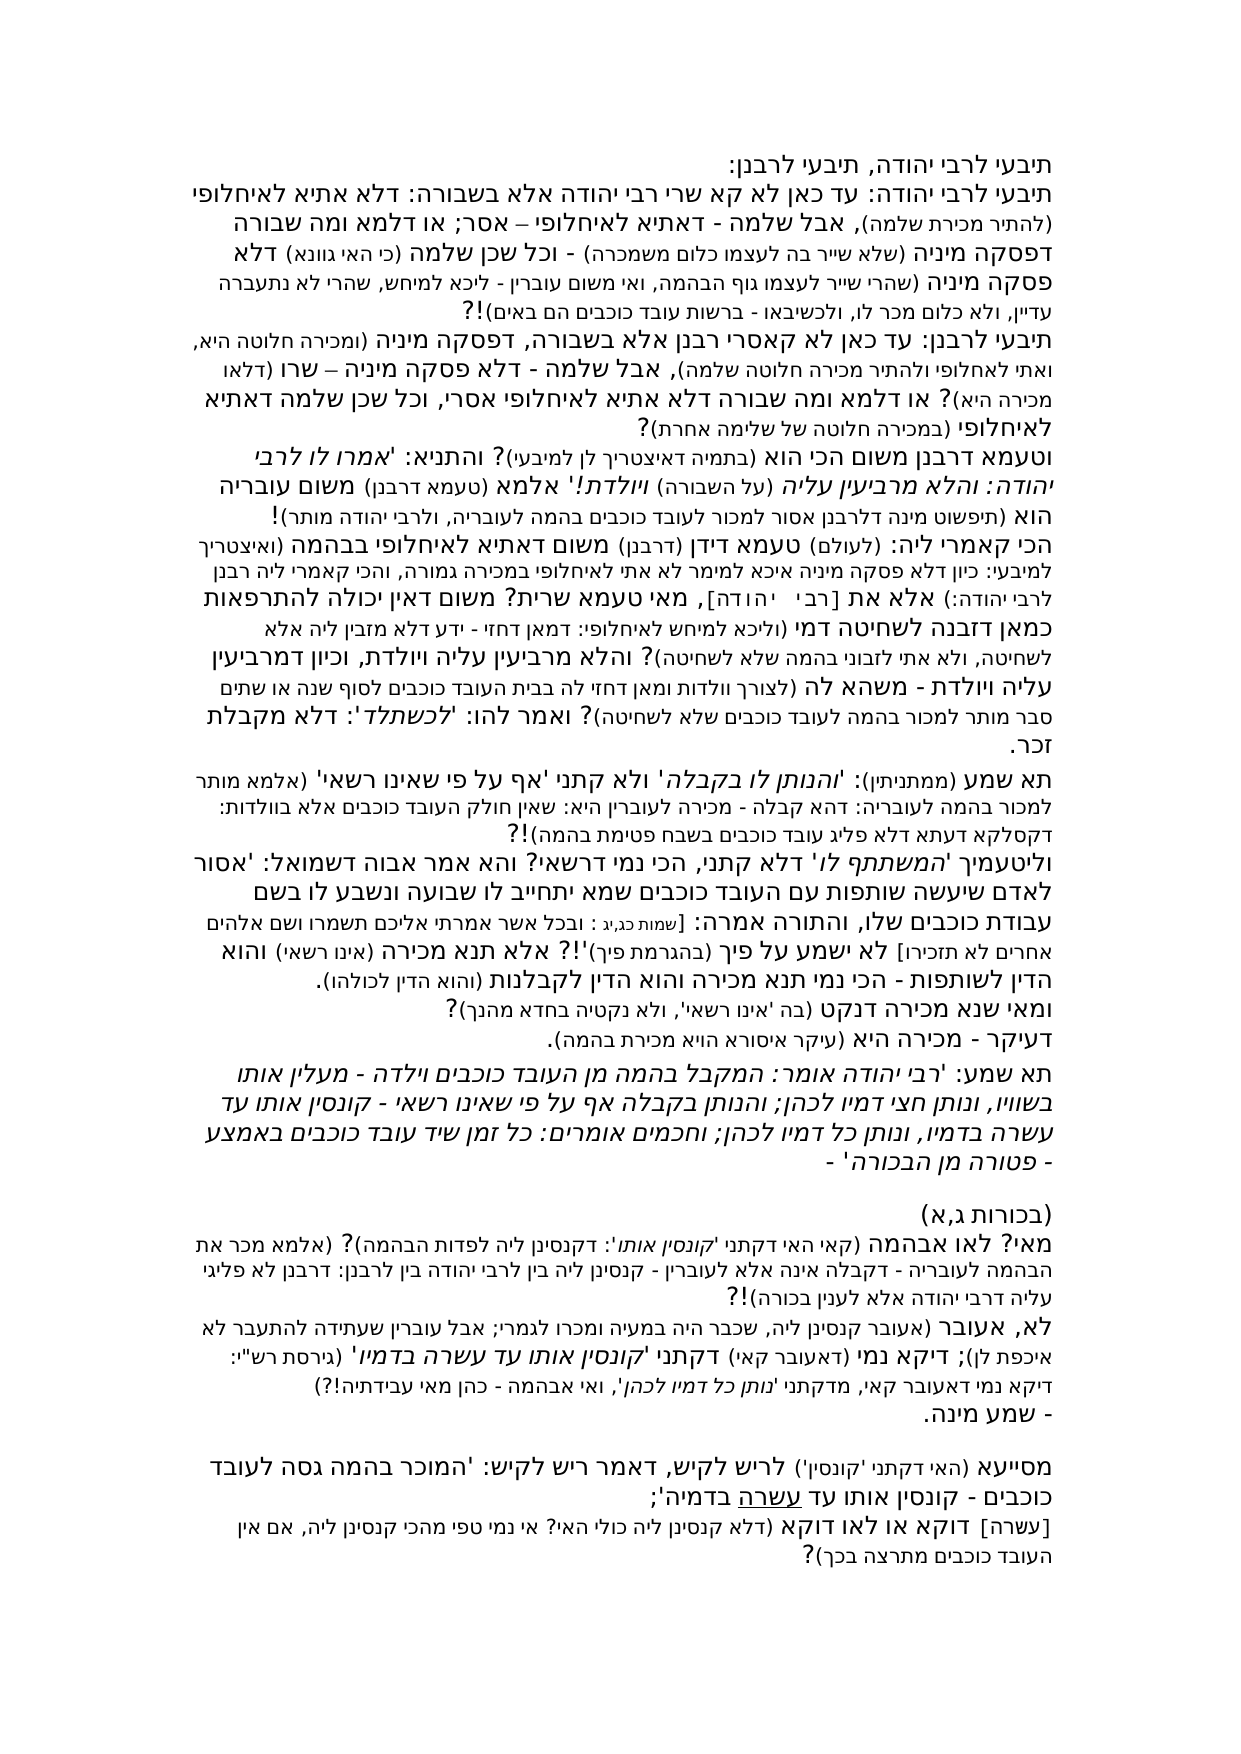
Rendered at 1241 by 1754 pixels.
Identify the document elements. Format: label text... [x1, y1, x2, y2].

text תיבעי לרבי יהודה: עד כאן לא קא שרי רבי יהודה אלא בשבורה: דלא אתיא לאיחלופי (להתיר מכירת שלמה), אבל שלמה - דאתיא לאיחלופי – אסר; או דלמא ומה שבורה דפסקה מיניה (שלא שייר בה לעצמו כלום משמכרה) - וכל שכן שלמה (כי האי גוונא) דלא פסקה מיניה (שהרי שייר לעצמו גוף הבהמה, ואי משום עוברין - ליכא למיחש, שהרי לא נתעברה עדיין, ולא כלום מכר לו, ולכשיבאו - ברשות עובד כוכבים הם באים)!? [187, 179, 1053, 325]
text תא שמע: 'רבי יהודה אומר: המקבל בהמה מן העובד כוכבים וילדה - מעלין אותו בשוויו, ונותן חצי דמיו לכהן; והנותן בקבלה אף על פי שאינו רשאי - קונסין אותו עד עשרה בדמיו, ונותן כל דמיו לכהן; וחכמים אומרים: כל זמן שיד עובד כוכבים באמצע - פטורה מן הבכורה' - [187, 1059, 1053, 1176]
text תיבעי לרבנן: עד כאן לא קאסרי רבנן אלא בשבורה, דפסקה מיניה (ומכירה חלוטה היא, ואתי לאחלופי ולהתיר מכירה חלוטה שלמה), אבל שלמה - דלא פסקה מיניה – שרו (דלאו מכירה היא)? או דלמא ומה שבורה דלא אתיא לאיחלופי אסרי, וכל שכן שלמה דאתיא לאיחלופי (במכירה חלוטה של שלימה אחרת)? [187, 325, 1053, 442]
text תיבעי לרבי יהודה, תיבעי לרבנן: [187, 150, 1053, 179]
text הכי קאמרי ליה: (לעולם) טעמא דידן (דרבנן) משום דאתיא לאיחלופי בבהמה (ואיצטריך למיבעי: כיון דלא פסקה מיניה איכא למימר לא אתי לאיחלופי במכירה גמורה, והכי קאמרי ליה רבנן לרבי יהודה:) אלא את [רבי יהודה], מאי טעמא שרית? משום דאין יכולה להתרפאות כמאן דזבנה לשחיטה דמי (וליכא למיחש לאיחלופי: דמאן דחזי - ידע דלא מזבין ליה אלא לשחיטה, ולא אתי לזבוני בהמה שלא לשחיטה)? והלא מרביעין עליה ויולדת, וכיון דמרביעין עליה ויולדת - משהא לה (לצורך וולדות ומאן דחזי לה בבית העובד כוכבים לסוף שנה או שתים סבר מותר למכור בהמה לעובד כוכבים שלא לשחיטה)? ואמר להו: 'לכשתלד': דלא מקבלת זכר. [187, 530, 1053, 759]
text (בכורות ג,א) [187, 1200, 1053, 1229]
text לא, אעובר (אעובר קנסינן ליה, שכבר היה במעיה ומכרו לגמרי; אבל עוברין שעתידה להתעבר לא איכפת לן); דיקא נמי (דאעובר קאי) דקתני 'קונסין אותו עד עשרה בדמיו' (גירסת רש"י: דיקא נמי דאעובר קאי, מדקתני 'נותן כל דמיו לכהן', ואי אבהמה - כהן מאי עבידתיה!?) [187, 1312, 1053, 1399]
text וטעמא דרבנן משום הכי הוא (בתמיה דאיצטריך לן למיבעי)? והתניא: 'אמרו לו לרבי יהודה: והלא מרביעין עליה (על השבורה) ויולדת!' אלמא (טעמא דרבנן) משום עובריה הוא (תיפשוט מינה דלרבנן אסור למכור לעובד כוכבים בהמה לעובריה, ולרבי יהודה מותר)! [187, 442, 1053, 530]
text [עשרה] דוקא או לאו דוקא (דלא קנסינן ליה כולי האי? אי נמי טפי מהכי קנסינן ליה, אם אין העובד כוכבים מתרצה בכך)? [187, 1511, 1053, 1569]
text מאי? לאו אבהמה (קאי האי דקתני 'קונסין אותו': דקנסינן ליה לפדות הבהמה)? (אלמא מכר את הבהמה לעובריה - דקבלה אינה אלא לעוברין - קנסינן ליה בין לרבי יהודה בין לרבנן: דרבנן לא פליגי עליה דרבי יהודה אלא לענין בכורה)!? [187, 1229, 1053, 1312]
text - שמע מינה. [187, 1399, 1053, 1428]
text ומאי שנא מכירה דנקט (בה 'אינו רשאי', ולא נקטיה בחדא מהנך)? [187, 994, 1053, 1024]
text וליטעמיך 'המשתתף לו' דלא קתני, הכי נמי דרשאי? והא אמר אבוה דשמואל: 'אסור לאדם שיעשה שותפות עם העובד כוכבים שמא יתחייב לו שבועה ונשבע לו בשם עבודת כוכבים שלו, והתורה אמרה: [שמות כג,יג : ובכל אשר אמרתי אליכם תשמרו ושם אלהים אחרים לא תזכירו] לא ישמע על פיך (בהגרמת פיך)'!? אלא תנא מכירה (אינו רשאי) והוא הדין לשותפות - הכי נמי תנא מכירה והוא הדין לקבלנות (והוא הדין לכולהו). [187, 848, 1053, 994]
text מסייעא (האי דקתני 'קונסין') לריש לקיש, דאמר ריש לקיש: 'המוכר בהמה גסה לעובד כוכבים - קונסין אותו עד עשרה בדמיה'; [187, 1452, 1053, 1511]
text דעיקר - מכירה היא (עיקר איסורא הויא מכירת בהמה). [187, 1024, 1053, 1053]
text תא שמע (ממתניתין): 'והנותן לו בקבלה' ולא קתני 'אף על פי שאינו רשאי' (אלמא מותר למכור בהמה לעובריה: דהא קבלה - מכירה לעוברין היא: שאין חולק העובד כוכבים אלא בוולדות: דקסלקא דעתא דלא פליג עובד כוכבים בשבח פטימת בהמה)!? [187, 766, 1053, 848]
